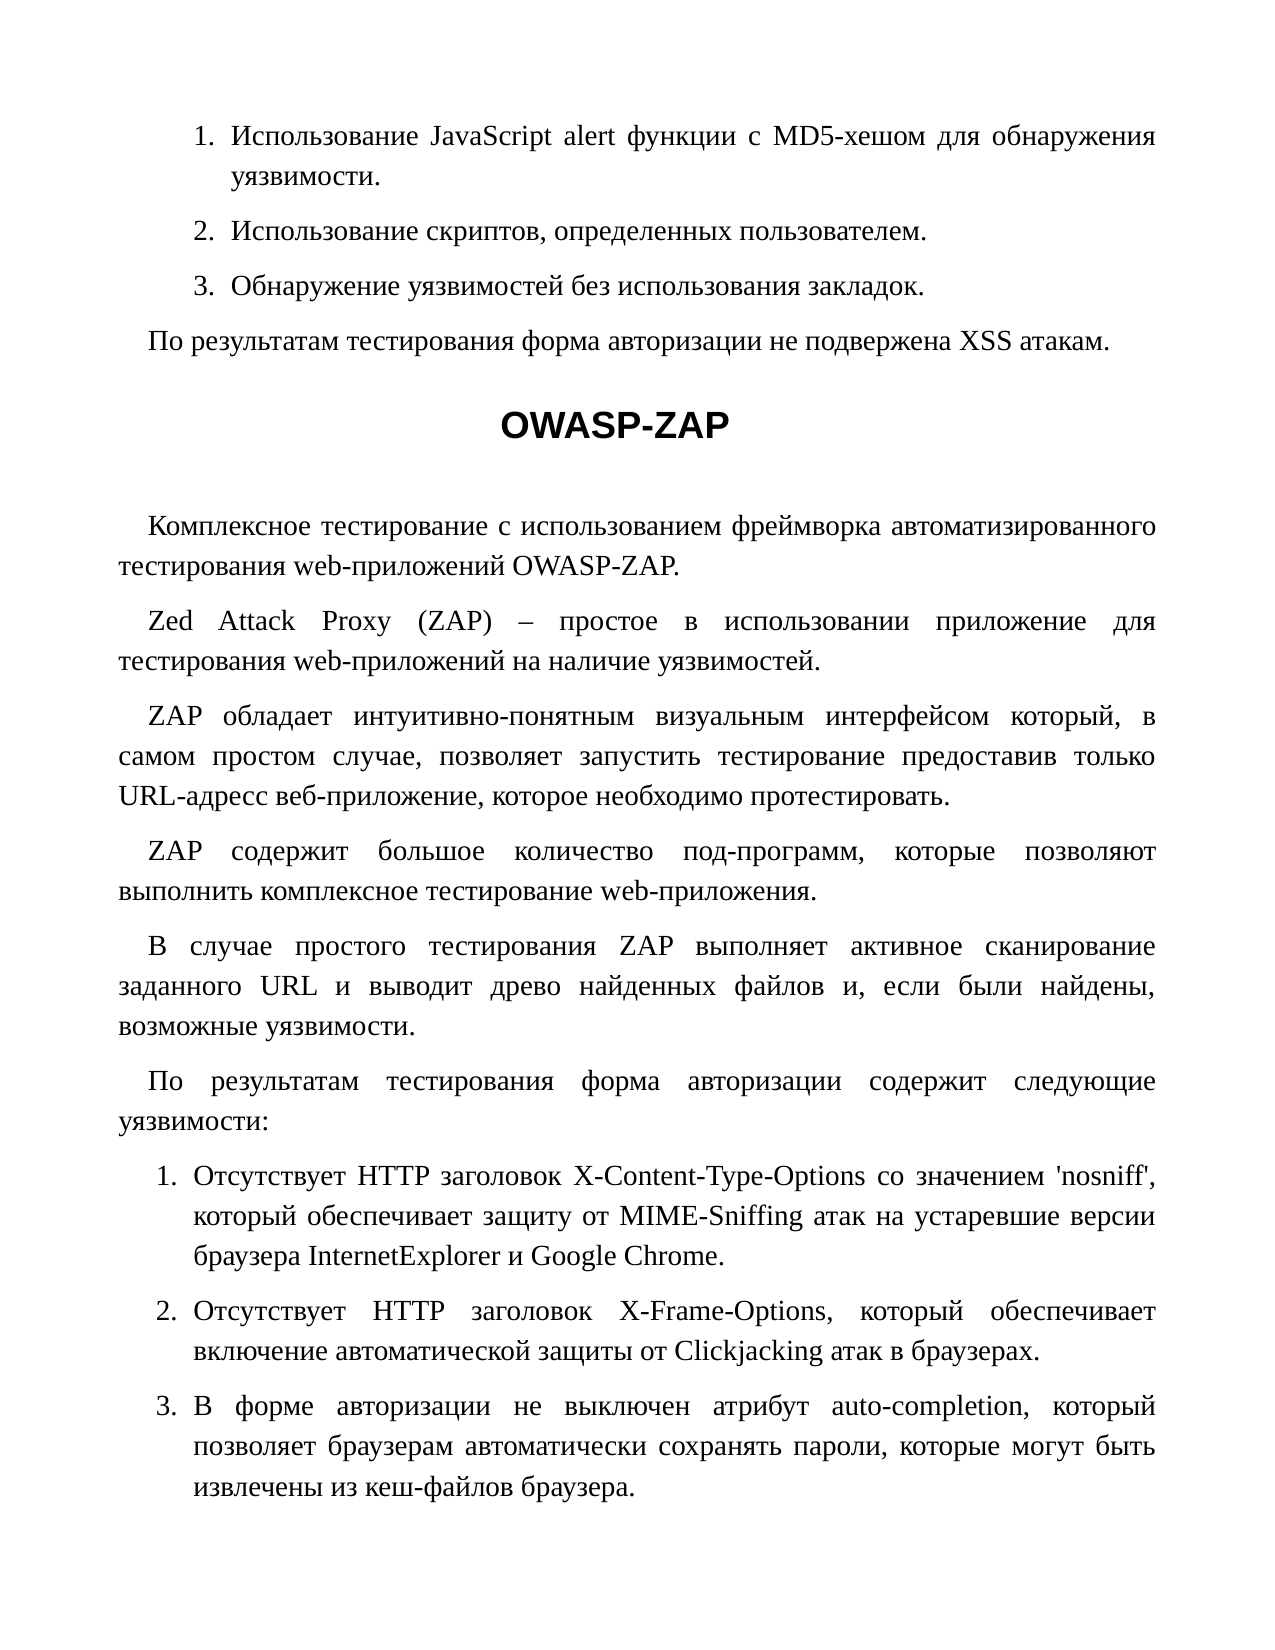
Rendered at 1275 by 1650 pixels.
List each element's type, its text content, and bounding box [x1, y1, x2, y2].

list Обнаружение уязвимостей без использования закладок. [193, 268, 1157, 301]
subtitle OWASP-ZAP [118, 402, 1112, 446]
text ZAP обладает интуитивно-понятным визуальным интерфейсом который, в самом простом случае, позволяет запустить тестирование предоставив только URL-адресс веб-приложение, которое необходимо протестировать. [118, 698, 1157, 812]
list В форме авторизации не выключен атрибут auto-completion, который позволяет браузерам автоматически сохранять пароли, которые могут быть извлечены из кеш-файлов браузера. [156, 1388, 1157, 1502]
text Zed Attack Proxy (ZAP) – простое в использовании приложение для тестирования web-приложений на наличие уязвимостей. [118, 603, 1157, 676]
list Отсутствует HTTP заголовок X-Content-Type-Options со значением 'nosniff', который обеспечивает защиту от MIME-Sniffing атак на устаревшие версии браузера InternetExplorer и Google Chrome. [156, 1158, 1157, 1272]
text ZAP содержит большое количество под-программ, которые позволяют выполнить комплексное тестирование web-приложения. [118, 833, 1157, 907]
list Отсутствует HTTP заголовок X-Frame-Options, который обеспечивает включение автоматической защиты от Clickjacking атак в браузерах. [156, 1293, 1157, 1367]
text По результатам тестирования форма авторизации содержит следующие уязвимости: [118, 1063, 1157, 1137]
text В случае простого тестирования ZAP выполняет активное сканирование заданного URL и выводит древо найденных файлов и, если были найдены, возможные уязвимости. [118, 928, 1157, 1042]
text Комплексное тестирование с использованием фреймворка автоматизированного тестирования web-приложений OWASP-ZAP. [118, 508, 1157, 581]
text По результатам тестирования форма авторизации не подвержена XSS атакам. [118, 323, 1157, 356]
list Использование JavaScript alert функции с MD5-хешом для обнаружения уязвимости. [193, 118, 1157, 192]
list Использование скриптов, определенных пользователем. [193, 213, 1157, 247]
